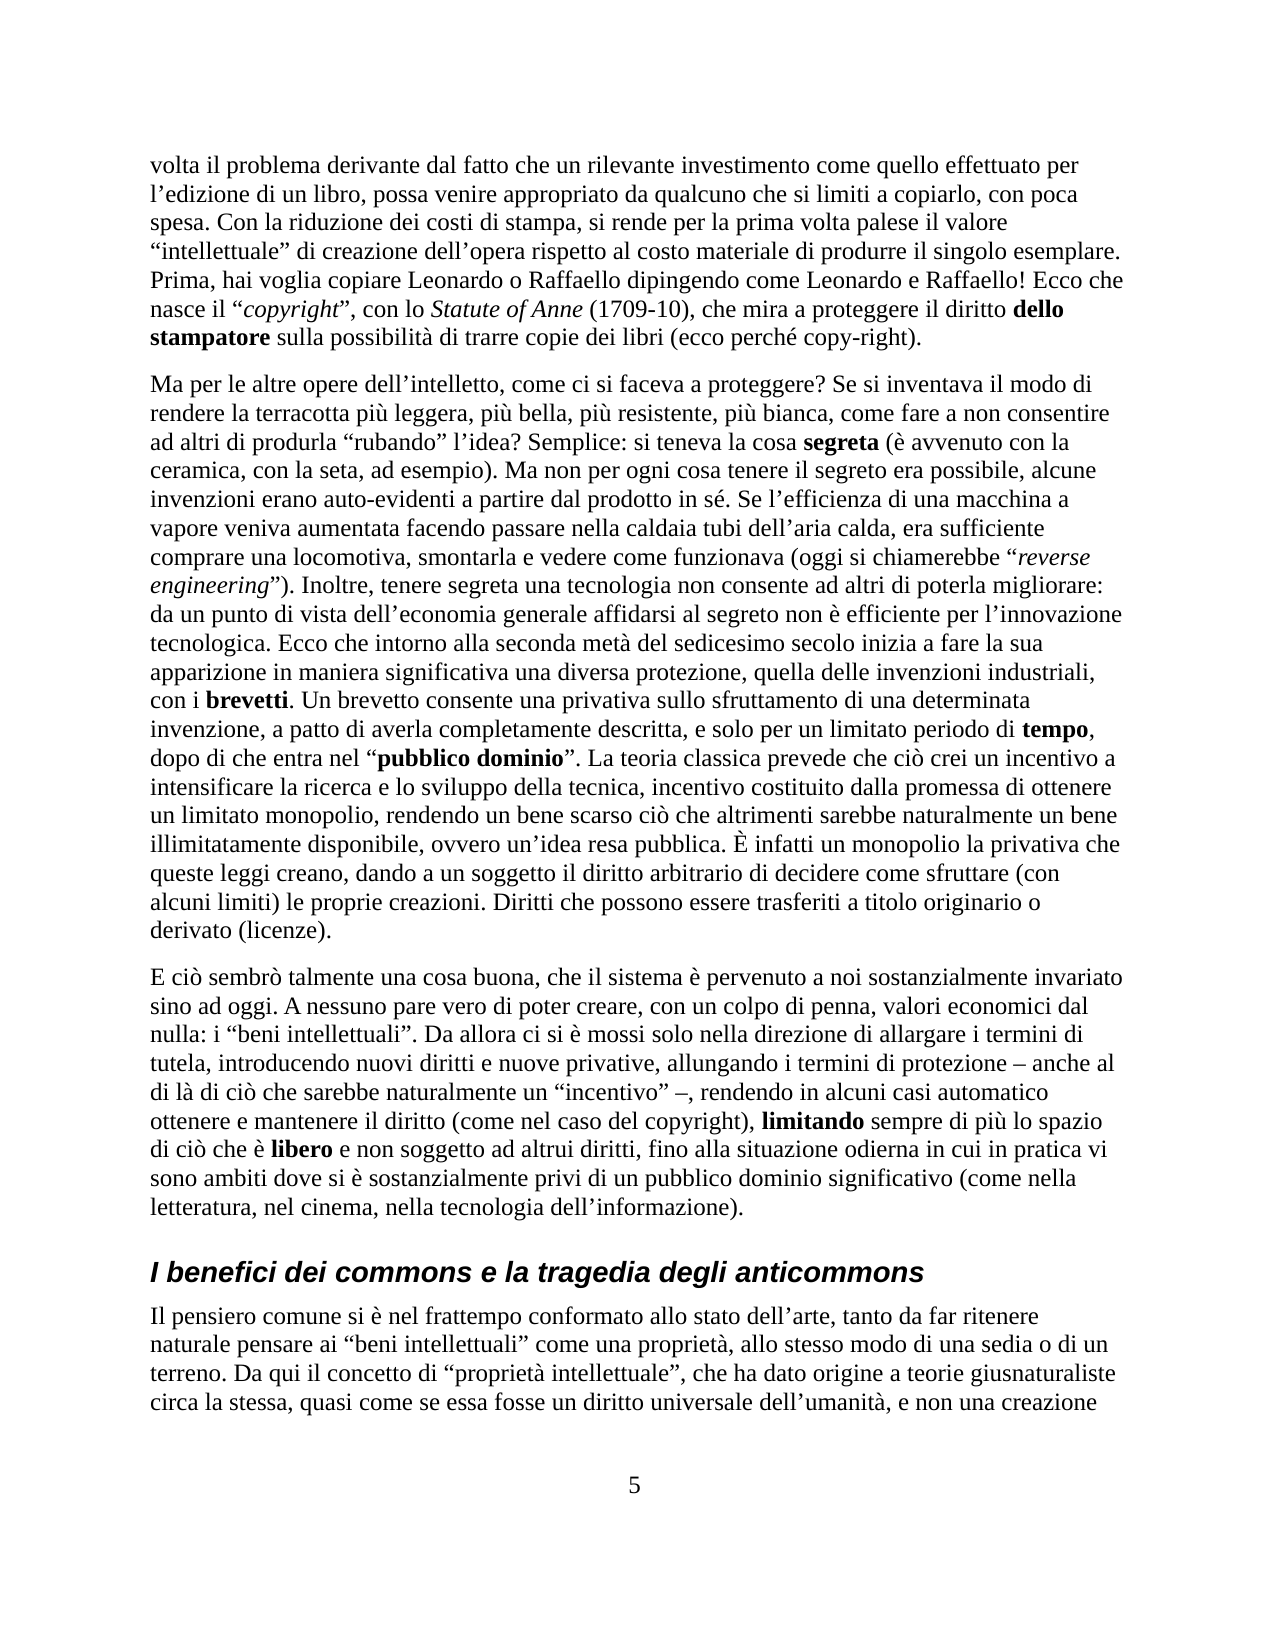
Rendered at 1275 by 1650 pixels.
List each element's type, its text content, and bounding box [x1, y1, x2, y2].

subtitle I benefici dei commons e la tragedia degli anticommons [150, 1255, 1125, 1288]
text E ciò sembrò talmente una cosa buona, che il sistema è pervenuto a noi sostanzialmente invariato sino ad oggi. A nessuno pare vero di poter creare, con un colpo di penna, valori economici dal nulla: i “beni intellettuali”. Da allora ci si è mossi solo nella direzione di allargare i termini di tutela, introducendo nuovi diritti e nuove privative, allungando i termini di protezione – anche al di là di ciò che sarebbe naturalmente un “incentivo” –, rendendo in alcuni casi automatico ottenere e mantenere il diritto (come nel caso del copyright), limitando sempre di più lo spazio di ciò che è libero e non soggetto ad altrui diritti, fino alla situazione odierna in cui in pratica vi sono ambiti dove si è sostanzialmente privi di un pubblico dominio significativo (come nella letteratura, nel cinema, nella tecnologia dell’informazione). [150, 962, 1125, 1221]
text volta il problema derivante dal fatto che un rilevante investimento come quello effettuato per l’edizione di un libro, possa venire appropriato da qualcuno che si limiti a copiarlo, con poca spesa. Con la riduzione dei costi di stampa, si rende per la prima volta palese il valore “intellettuale” di creazione dell’opera rispetto al costo materiale di produrre il singolo esemplare. Prima, hai voglia copiare Leonardo o Raffaello dipingendo come Leonardo e Raffaello! Ecco che nasce il “copyright”, con lo Statute of Anne (1709-10), che mira a proteggere il diritto dello stampatore sulla possibilità di trarre copie dei libri (ecco perché copy-right). [150, 150, 1125, 351]
text Il pensiero comune si è nel frattempo conformato allo stato dell’arte, tanto da far ritenere naturale pensare ai “beni intellettuali” come una proprietà, allo stesso modo di una sedia o di un terreno. Da qui il concetto di “proprietà intellettuale”, che ha dato origine a teorie giusnaturaliste circa la stessa, quasi come se essa fosse un diritto universale dell’umanità, e non una creazione [150, 1301, 1125, 1416]
text Ma per le altre opere dell’intelletto, come ci si faceva a proteggere? Se si inventava il modo di rendere la terracotta più leggera, più bella, più resistente, più bianca, come fare a non consentire ad altri di produrla “rubando” l’idea? Semplice: si teneva la cosa segreta (è avvenuto con la ceramica, con la seta, ad esempio). Ma non per ogni cosa tenere il segreto era possibile, alcune invenzioni erano auto-evidenti a partire dal prodotto in sé. Se l’efficienza di una macchina a vapore veniva aumentata facendo passare nella caldaia tubi dell’aria calda, era sufficiente comprare una locomotiva, smontarla e vedere come funzionava (oggi si chiamerebbe “reverse engineering”). Inoltre, tenere segreta una tecnologia non consente ad altri di poterla migliorare: da un punto di vista dell’economia generale affidarsi al segreto non è efficiente per l’innovazione tecnologica. Ecco che intorno alla seconda metà del sedicesimo secolo inizia a fare la sua apparizione in maniera significativa una diversa protezione, quella delle invenzioni industriali, con i brevetti. Un brevetto consente una privativa sullo sfruttamento di una determinata invenzione, a patto di averla completamente descritta, e solo per un limitato periodo di tempo, dopo di che entra nel “pubblico dominio”. La teoria classica prevede che ciò crei un incentivo a intensificare la ricerca e lo sviluppo della tecnica, incentivo costituito dalla promessa di ottenere un limitato monopolio, rendendo un bene scarso ciò che altrimenti sarebbe naturalmente un bene illimitatamente disponibile, ovvero un’idea resa pubblica. È infatti un monopolio la privativa che queste leggi creano, dando a un soggetto il diritto arbitrario di decidere come sfruttare (con alcuni limiti) le proprie creazioni. Diritti che possono essere trasferiti a titolo originario o derivato (licenze). [150, 369, 1125, 944]
